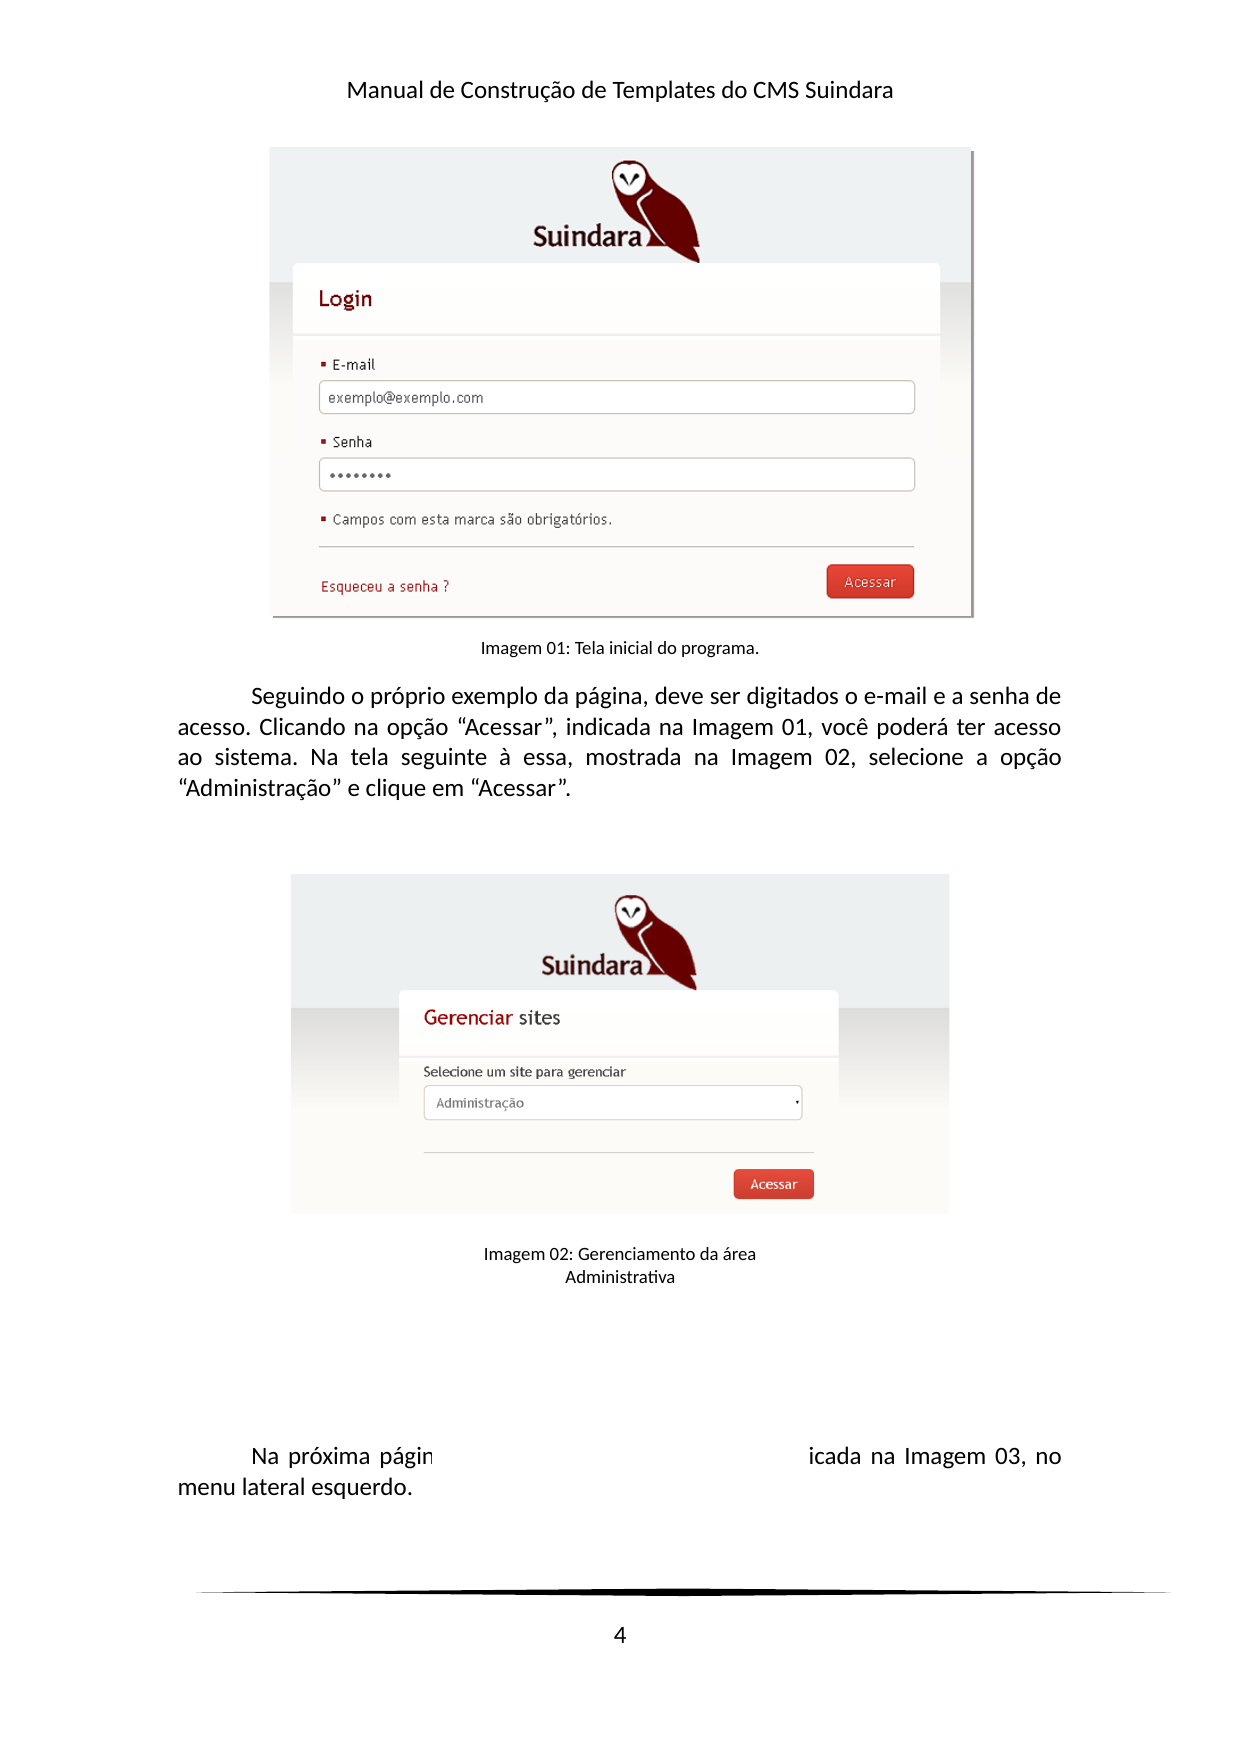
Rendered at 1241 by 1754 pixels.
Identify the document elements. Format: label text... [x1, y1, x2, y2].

picture [269, 147, 971, 616]
text Imagem 01: Tela inicial do programa. [177, 636, 1063, 659]
picture [290, 874, 950, 1214]
text Na próxima página, clique na opção “Templates”; indicada na Imagem 03, no menu lateral esquerdo. [809, 1440, 1063, 1501]
text Imagem 02: Gerenciamento da área Administrativa [447, 1242, 793, 1288]
text Na próxima página, clique na opção “Templates”; indicada na Imagem 03, no menu lateral esquerdo. [177, 1440, 432, 1501]
text Seguindo o próprio exemplo da página, deve ser digitados o e-mail e a senha de acesso. Clicando na opção “Acessar”, indicada na Imagem 01, você poderá ter acesso ao sistema. Na tela seguinte à essa, mostrada na Imagem 02, selecione a opção “Administração” e clique em “Acessar”. [177, 680, 1063, 802]
